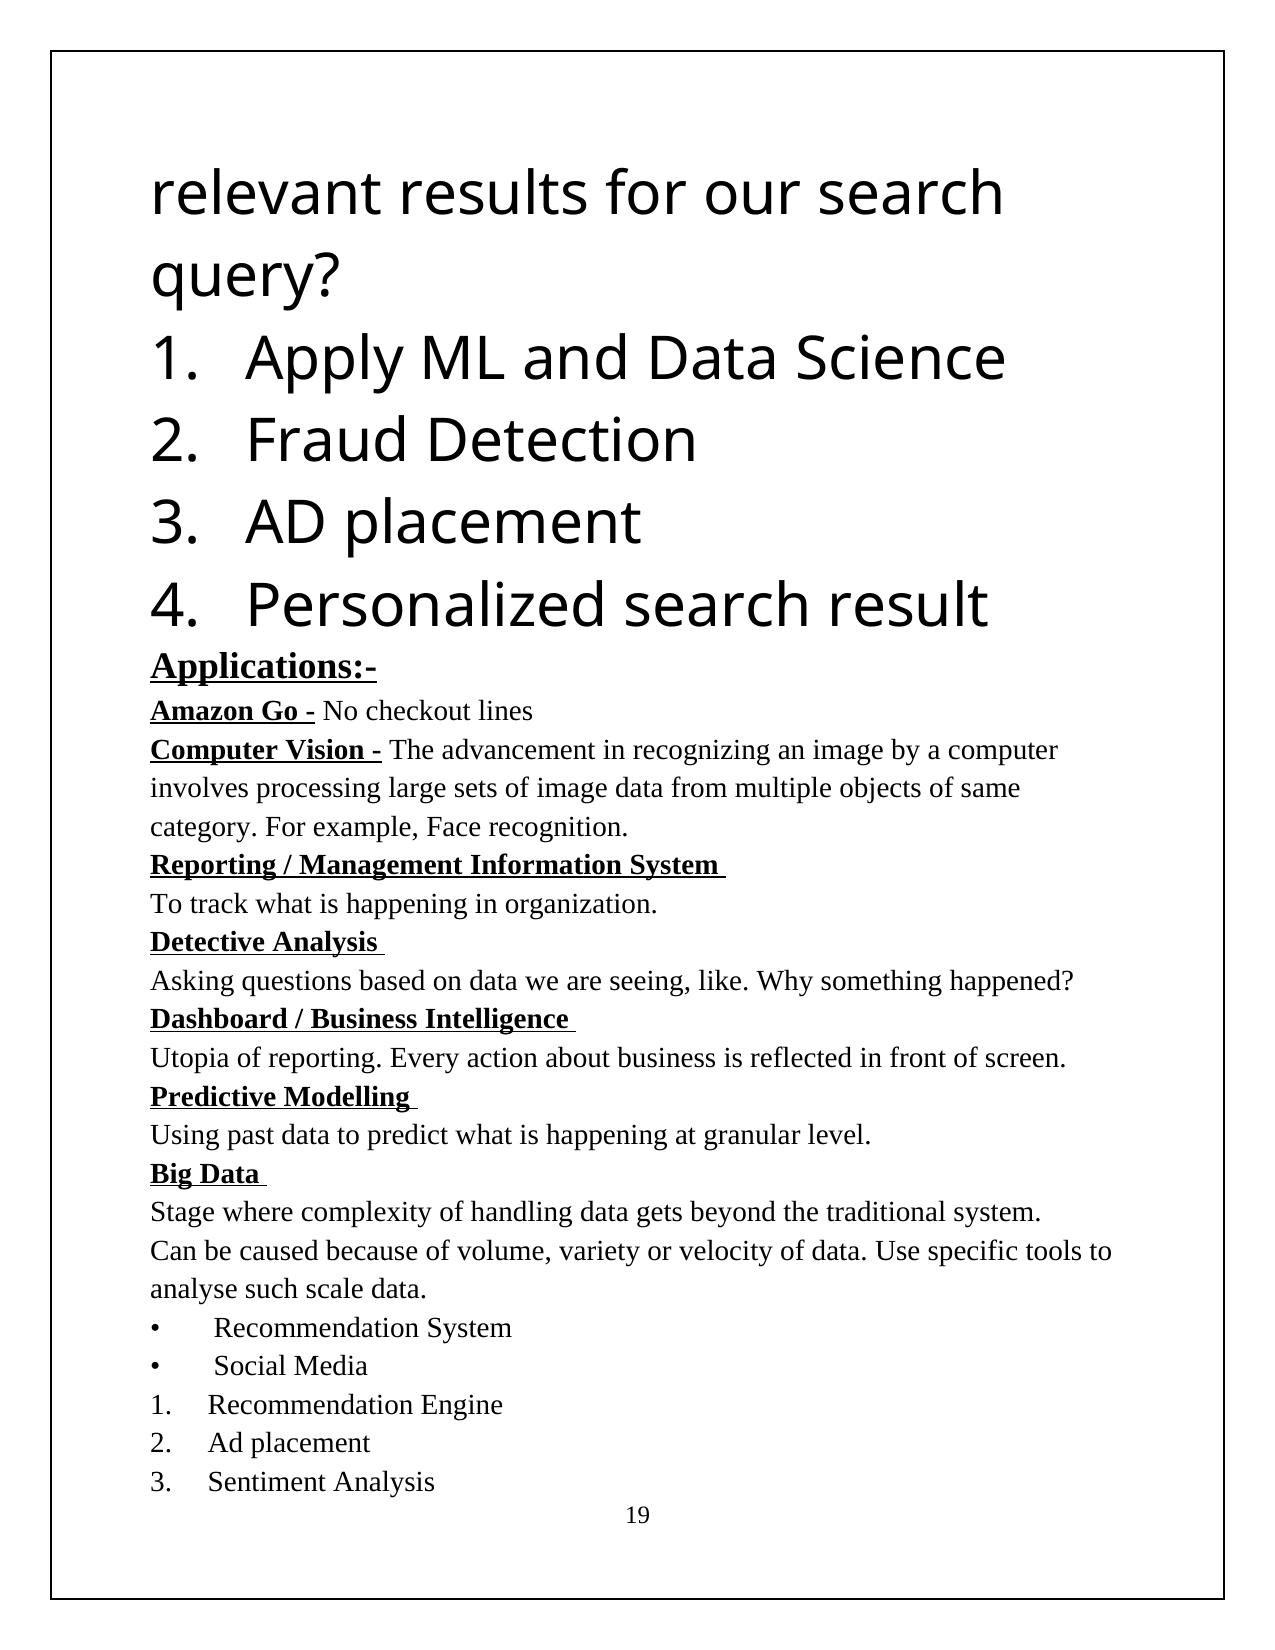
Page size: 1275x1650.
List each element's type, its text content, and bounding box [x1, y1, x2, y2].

text 2. Ad placement [150, 1426, 1125, 1459]
text Asking questions based on data we are seeing, like. Why something happened? [150, 963, 1125, 997]
text Dashboard / Business Intelligence [150, 1002, 1125, 1035]
text Detective Analysis [150, 924, 1125, 958]
text To track what is happening in organization. [150, 886, 1125, 919]
text 3. AD placement [150, 479, 1125, 561]
text Applications:- [150, 644, 1125, 687]
text Can be caused because of volume, variety or velocity of data. Use specific tools to analyse such scale data. [150, 1233, 1125, 1305]
text • Recommendation System [150, 1310, 1125, 1343]
text Reporting / Management Information System [150, 847, 1125, 881]
text Using past data to predict what is happening at granular level. [150, 1117, 1125, 1151]
text 1. Apply ML and Data Science [150, 314, 1125, 397]
text relevant results for our search query? [150, 150, 1125, 314]
text Computer Vision - The advancement in recognizing an image by a computer involves processing large sets of image data from multiple objects of same category. For example, Face recognition. [150, 732, 1125, 842]
text 1. Recommendation Engine [150, 1387, 1125, 1421]
text 3. Sentiment Analysis [150, 1464, 1125, 1498]
text Amazon Go - No checkout lines [150, 693, 1125, 727]
text Big Data [150, 1156, 1125, 1189]
text 2. Fraud Detection [150, 397, 1125, 479]
text Predictive Modelling [150, 1079, 1125, 1112]
text Utopia of reporting. Every action about business is reflected in front of screen. [150, 1040, 1125, 1074]
text 4. Personalized search result [150, 561, 1125, 644]
text Stage where complexity of handling data gets beyond the traditional system. [150, 1194, 1125, 1228]
text • Social Media [150, 1348, 1125, 1382]
